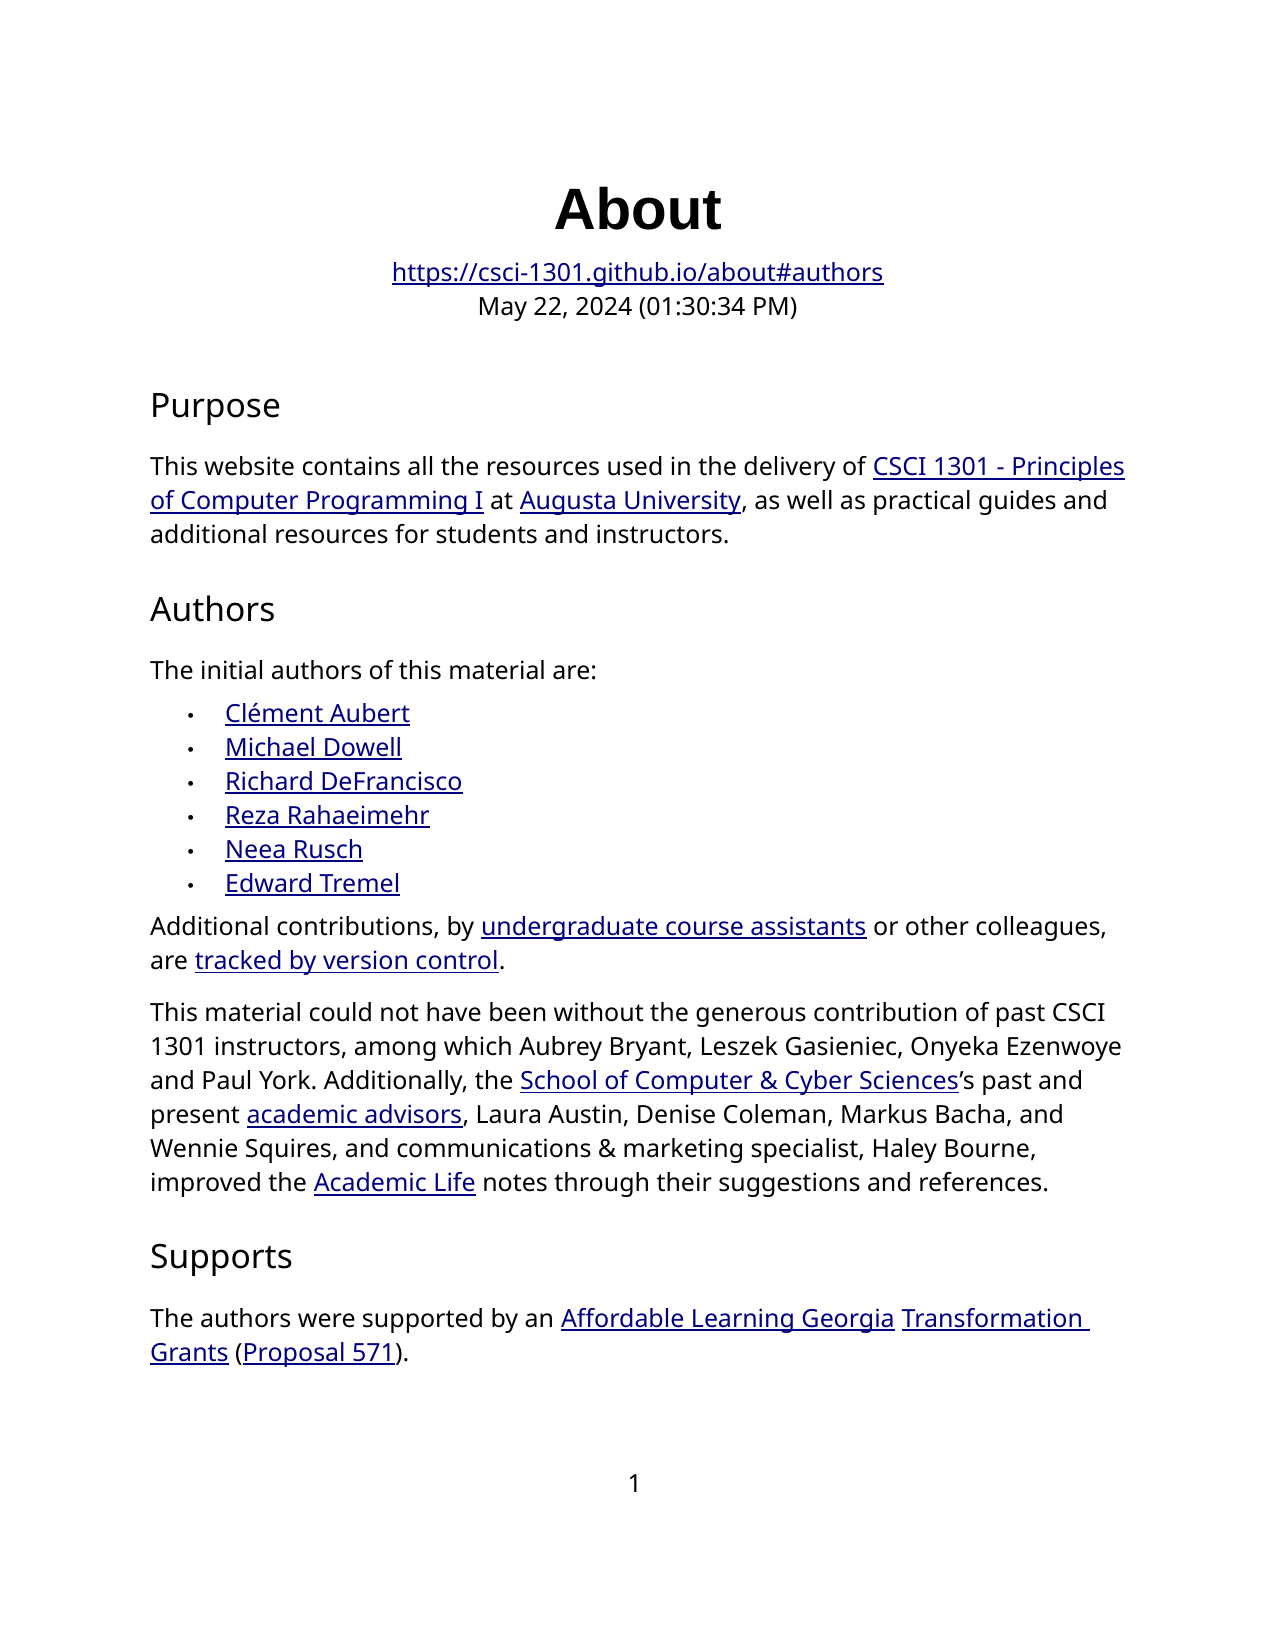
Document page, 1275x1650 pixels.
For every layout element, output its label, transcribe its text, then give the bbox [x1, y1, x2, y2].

subtitle Supports [150, 1233, 1125, 1279]
text May 22, 2024 (01:30:34 PM) [150, 289, 1125, 323]
text Additional contributions, by undergraduate course assistants or other colleagues, are tracked by version control. [150, 909, 1125, 977]
subtitle Authors [150, 585, 1125, 631]
list Neea Rusch [187, 832, 1125, 866]
text This material could not have been without the generous contribution of past CSCI 1301 instructors, among which Aubrey Bryant, Leszek Gasieniec, Onyeka Ezenwoye and Paul York. Additionally, the School of Computer & Cyber Sciences’s past and present academic advisors, Laura Austin, Denise Coleman, Markus Bacha, and Wennie Squires, and communications & marketing specialist, Haley Bourne, improved the Academic Life notes through their suggestions and references. [150, 995, 1125, 1199]
list Clément Aubert [187, 695, 1125, 729]
list Richard DeFrancisco [187, 763, 1125, 797]
text The initial authors of this material are: [150, 652, 1125, 686]
subtitle Purpose [150, 382, 1125, 427]
title About [150, 175, 1125, 242]
list Reza Rahaeimehr [187, 797, 1125, 832]
text The authors were supported by an Affordable Learning Georgia Transformation Grants (Proposal 571). [150, 1300, 1125, 1368]
list Michael Dowell [187, 729, 1125, 763]
text https://csci-1301.github.io/about#authors [150, 254, 1125, 289]
list Edward Tremel [187, 866, 1125, 900]
text This website contains all the resources used in the delivery of CSCI 1301 - Principles of Computer Programming I at Augusta University, as well as practical guides and additional resources for students and instructors. [150, 449, 1125, 551]
